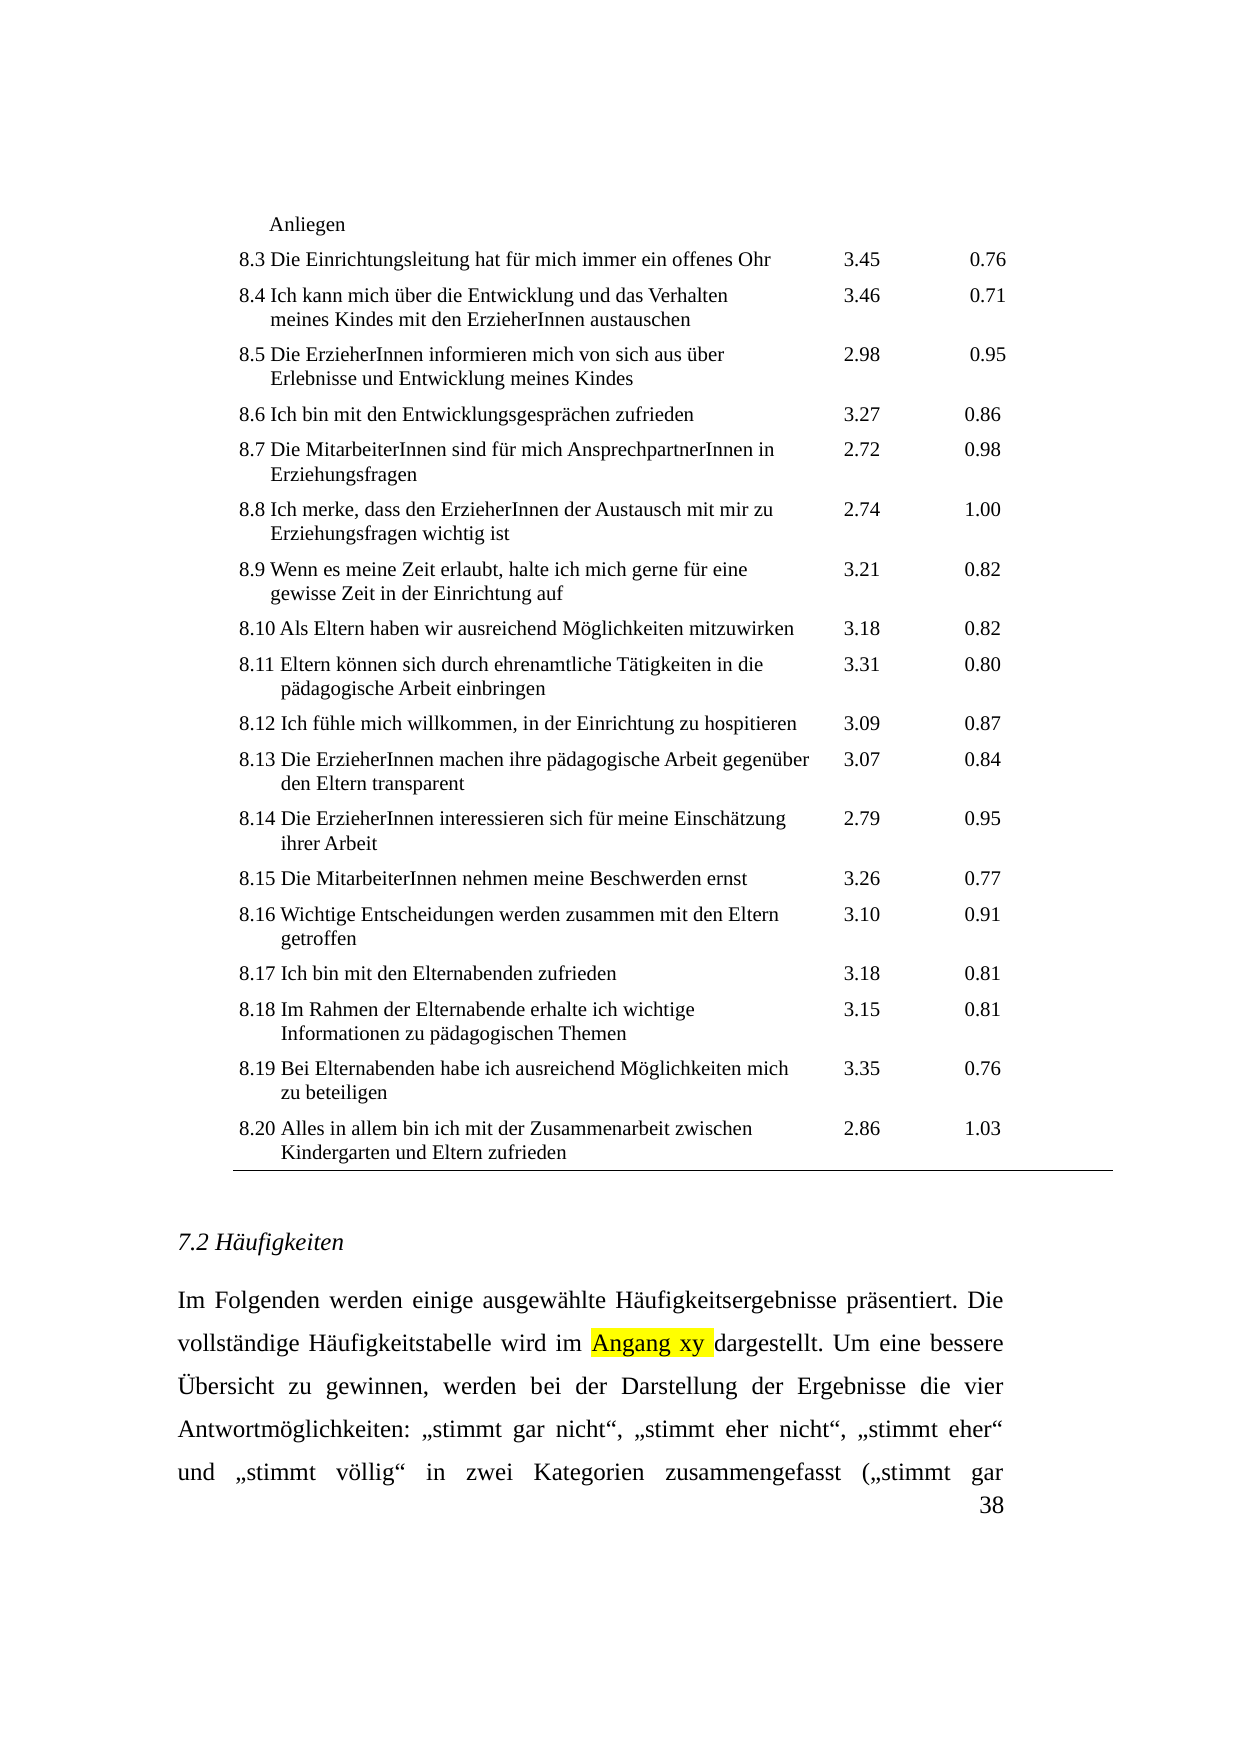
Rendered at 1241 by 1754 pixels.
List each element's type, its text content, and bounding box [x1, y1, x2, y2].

table_cell 3.45 [833, 241, 906, 277]
table_cell 0.81 [906, 991, 1113, 1050]
table_cell 0.71 [906, 277, 1113, 337]
table_cell 0.86 [906, 396, 1113, 432]
table_cell 0.76 [906, 241, 1113, 277]
table_cell 2.72 [833, 432, 906, 491]
table_cell 3.46 [833, 277, 906, 337]
table_cell 1.00 [906, 491, 1113, 551]
table_cell 0.82 [906, 610, 1113, 646]
table_cell 3.09 [833, 706, 906, 741]
table_cell 8.11 Eltern können sich durch ehrenamtliche Tätigkeiten in die pädagogische Arbeit einbringen [233, 646, 833, 706]
text 7.2 Häufigkeiten [177, 1227, 1004, 1256]
table_cell 8.16 Wichtige Entscheidungen werden zusammen mit den Eltern getroffen [233, 896, 833, 955]
table_cell 8.13 Die ErzieherInnen machen ihre pädagogische Arbeit gegenüber den Eltern transparent [233, 741, 833, 801]
table_cell Anliegen [233, 206, 833, 241]
table_cell 0.98 [906, 432, 1113, 491]
table_cell 0.77 [906, 860, 1113, 896]
table_cell 0.91 [906, 896, 1113, 955]
table_cell 8.10 Als Eltern haben wir ausreichend Möglichkeiten mitzuwirken [233, 610, 833, 646]
table_cell 8.3 Die Einrichtungsleitung hat für mich immer ein offenes Ohr [233, 241, 833, 277]
table_cell 8.6 Ich bin mit den Entwicklungsgesprächen zufrieden [233, 396, 833, 432]
table_cell 8.14 Die ErzieherInnen interessieren sich für meine Einschätzung ihrer Arbeit [233, 801, 833, 860]
table_cell [906, 206, 1113, 241]
table_cell 2.86 [833, 1110, 906, 1169]
text Im Folgenden werden einige ausgewählte Häufigkeitsergebnisse präsentiert. Die vollständige Häufigkeitstabelle wird im Angang xy dargestellt. Um eine bessere Übersicht zu gewinnen, werden bei der Darstellung der Ergebnisse die vier Antwortmöglichkeiten: „stimmt gar nicht“, „stimmt eher nicht“, „stimmt eher“ und „stimmt völlig“ in zwei Kategorien zusammengefasst („stimmt gar [177, 1285, 1004, 1486]
table_cell 0.95 [906, 801, 1113, 860]
table_cell 8.8 Ich merke, dass den ErzieherInnen der Austausch mit mir zu Erziehungsfragen wichtig ist [233, 491, 833, 551]
table_cell 8.4 Ich kann mich über die Entwicklung und das Verhalten meines Kindes mit den ErzieherInnen austauschen [233, 277, 833, 337]
table_cell 8.12 Ich fühle mich willkommen, in der Einrichtung zu hospitieren [233, 706, 833, 741]
table_cell 8.9 Wenn es meine Zeit erlaubt, halte ich mich gerne für eine gewisse Zeit in der Einrichtung auf [233, 551, 833, 610]
table_cell 3.27 [833, 396, 906, 432]
table_cell 0.95 [906, 337, 1113, 396]
table_cell 0.82 [906, 551, 1113, 610]
table_cell [833, 206, 906, 241]
table_cell 8.17 Ich bin mit den Elternabenden zufrieden [233, 955, 833, 991]
table_cell 3.21 [833, 551, 906, 610]
table_cell 8.20 Alles in allem bin ich mit der Zusammenarbeit zwischen Kindergarten und Eltern zufrieden [233, 1110, 833, 1169]
table_cell 0.84 [906, 741, 1113, 801]
table_cell 2.79 [833, 801, 906, 860]
table_cell 3.31 [833, 646, 906, 706]
table_cell 8.7 Die MitarbeiterInnen sind für mich AnsprechpartnerInnen in Erziehungsfragen [233, 432, 833, 491]
table_cell 8.19 Bei Elternabenden habe ich ausreichend Möglichkeiten mich zu beteiligen [233, 1050, 833, 1110]
table_cell 3.26 [833, 860, 906, 896]
table_cell 3.10 [833, 896, 906, 955]
table_cell 0.81 [906, 955, 1113, 991]
table_cell 2.98 [833, 337, 906, 396]
table_cell 3.35 [833, 1050, 906, 1110]
table_cell 8.18 Im Rahmen der Elternabende erhalte ich wichtige Informationen zu pädagogischen Themen [233, 991, 833, 1050]
table_cell 1.03 [906, 1110, 1113, 1169]
table_cell 0.76 [906, 1050, 1113, 1110]
table_cell 3.18 [833, 610, 906, 646]
table_cell 8.15 Die MitarbeiterInnen nehmen meine Beschwerden ernst [233, 860, 833, 896]
table_cell 2.74 [833, 491, 906, 551]
table_cell 3.07 [833, 741, 906, 801]
table_cell 3.18 [833, 955, 906, 991]
table_cell 0.87 [906, 706, 1113, 741]
table_cell 8.5 Die ErzieherInnen informieren mich von sich aus über Erlebnisse und Entwicklung meines Kindes [233, 337, 833, 396]
table_cell 3.15 [833, 991, 906, 1050]
table_cell 0.80 [906, 646, 1113, 706]
